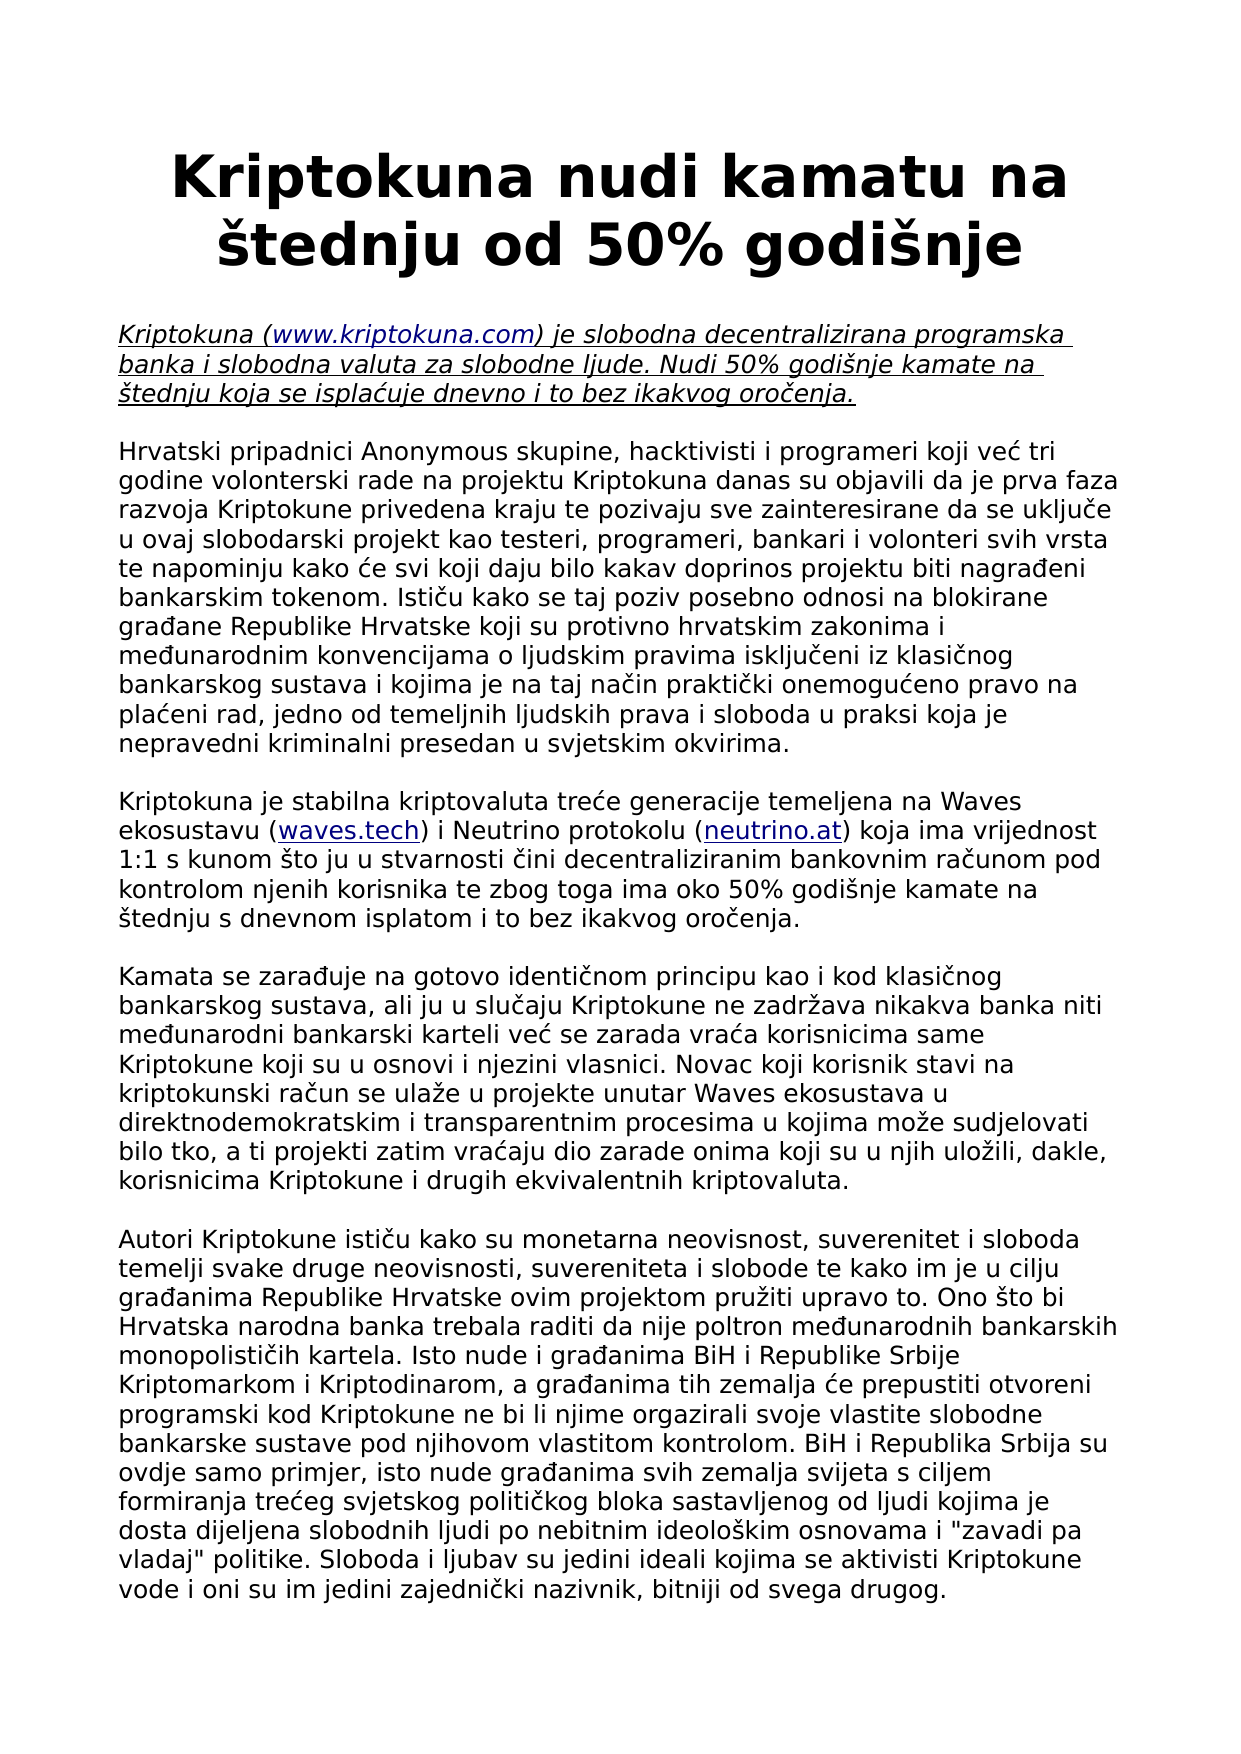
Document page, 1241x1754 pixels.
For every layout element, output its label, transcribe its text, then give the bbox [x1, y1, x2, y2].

title Kriptokuna nudi kamatu na štednju od 50% godišnje [118, 143, 1122, 279]
text Kamata se zarađuje na gotovo identičnom principu kao i kod klasičnog bankarskog sustava, ali ju u slučaju Kriptokune ne zadržava nikakva banka niti međunarodni bankarski karteli već se zarada vraća korisnicima same Kriptokune koji su u osnovi i njezini vlasnici. Novac koji korisnik stavi na kriptokunski račun se ulaže u projekte unutar Waves ekosustava u direktnodemokratskim i transparentnim procesima u kojima može sudjelovati bilo tko, a ti projekti zatim vraćaju dio zarade onima koji su u njih uložili, dakle, korisnicima Kriptokune i drugih ekvivalentnih kriptovaluta. [118, 962, 1122, 1196]
text Autori Kriptokune ističu kako su monetarna neovisnost, suverenitet i sloboda temelji svake druge neovisnosti, suvereniteta i slobode te kako im je u cilju građanima Republike Hrvatske ovim projektom pružiti upravo to. Ono što bi Hrvatska narodna banka trebala raditi da nije poltron međunarodnih bankarskih monopolističih kartela. Isto nude i građanima BiH i Republike Srbije Kriptomarkom i Kriptodinarom, a građanima tih zemalja će prepustiti otvoreni programski kod Kriptokune ne bi li njime orgazirali svoje vlastite slobodne bankarske sustave pod njihovom vlastitom kontrolom. BiH i Republika Srbija su ovdje samo primjer, isto nude građanima svih zemalja svijeta s ciljem formiranja trećeg svjetskog političkog bloka sastavljenog od ljudi kojima je dosta dijeljena slobodnih ljudi po nebitnim ideološkim osnovama i "zavadi pa vladaj" politike. Sloboda i ljubav su jedini ideali kojima se aktivisti Kriptokune vode i oni su im jedini zajednički nazivnik, bitniji od svega drugog. [118, 1225, 1122, 1604]
text Kriptokuna je stabilna kriptovaluta treće generacije temeljena na Waves ekosustavu (waves.tech) i Neutrino protokolu (neutrino.at) koja ima vrijednost 1:1 s kunom što ju u stvarnosti čini decentraliziranim bankovnim računom pod kontrolom njenih korisnika te zbog toga ima oko 50% godišnje kamate na štednju s dnevnom isplatom i to bez ikakvog oročenja. [118, 787, 1122, 933]
text Hrvatski pripadnici Anonymous skupine, hacktivisti i programeri koji već tri godine volonterski rade na projektu Kriptokuna danas su objavili da je prva faza razvoja Kriptokune privedena kraju te pozivaju sve zainteresirane da se uključe u ovaj slobodarski projekt kao testeri, programeri, bankari i volonteri svih vrsta te napominju kako će svi koji daju bilo kakav doprinos projektu biti nagrađeni bankarskim tokenom. Ističu kako se taj poziv posebno odnosi na blokirane građane Republike Hrvatske koji su protivno hrvatskim zakonima i međunarodnim konvencijama o ljudskim pravima isključeni iz klasičnog bankarskog sustava i kojima je na taj način praktički onemogućeno pravo na plaćeni rad, jedno od temeljnih ljudskih prava i sloboda u praksi koja je nepravedni kriminalni presedan u svjetskim okvirima. [118, 437, 1122, 758]
text Kriptokuna (www.kriptokuna.com) je slobodna decentralizirana programska banka i slobodna valuta za slobodne ljude. Nudi 50% godišnje kamate na štednju koja se isplaćuje dnevno i to bez ikakvog oročenja. [118, 321, 1122, 408]
